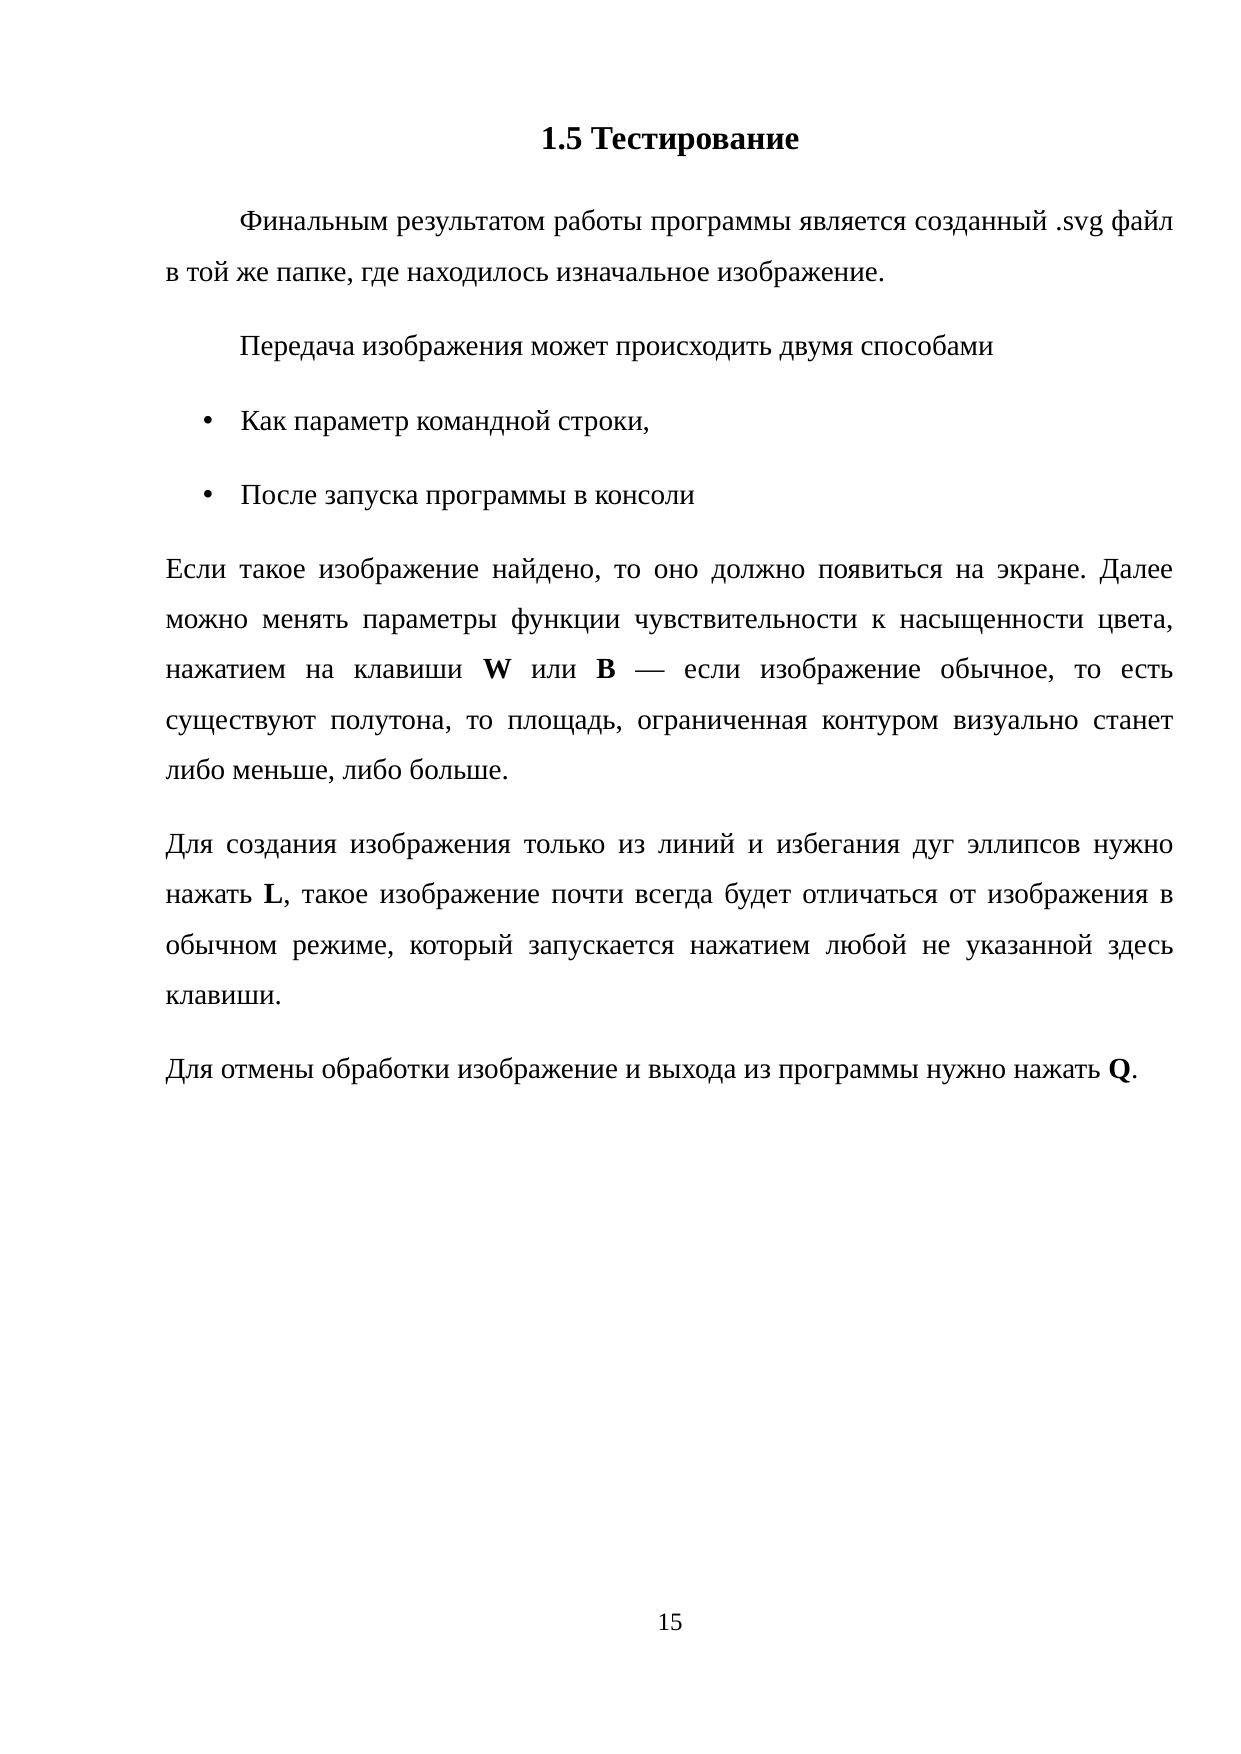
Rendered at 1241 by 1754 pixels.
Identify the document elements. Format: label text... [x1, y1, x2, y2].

text Если такое изображение найдено, то оно должно появиться на экране. Далее можно менять параметры функции чувствительности к насыщенности цвета, нажатием на клавиши W или B — если изображение обычное, то есть существуют полутона, то площадь, ограниченная контуром визуально станет либо меньше, либо больше. [165, 551, 1174, 786]
list Как параметр командной строки, [203, 403, 1174, 436]
text Для создания изображения только из линий и избегания дуг эллипсов нужно нажать L, такое изображение почти всегда будет отличаться от изображения в обычном режиме, который запускается нажатием любой не указанной здесь клавиши. [165, 826, 1174, 1011]
text Для отмены обработки изображение и выхода из программы нужно нажать Q. [165, 1051, 1174, 1085]
text 1.5 Тестирование [165, 118, 1174, 156]
text Передача изображения может происходить двумя способами [165, 328, 1174, 362]
list После запуска программы в консоли [203, 477, 1174, 510]
text Финальным результатом работы программы является созданный .svg файл в той же папке, где находилось изначальное изображение. [165, 199, 1174, 288]
